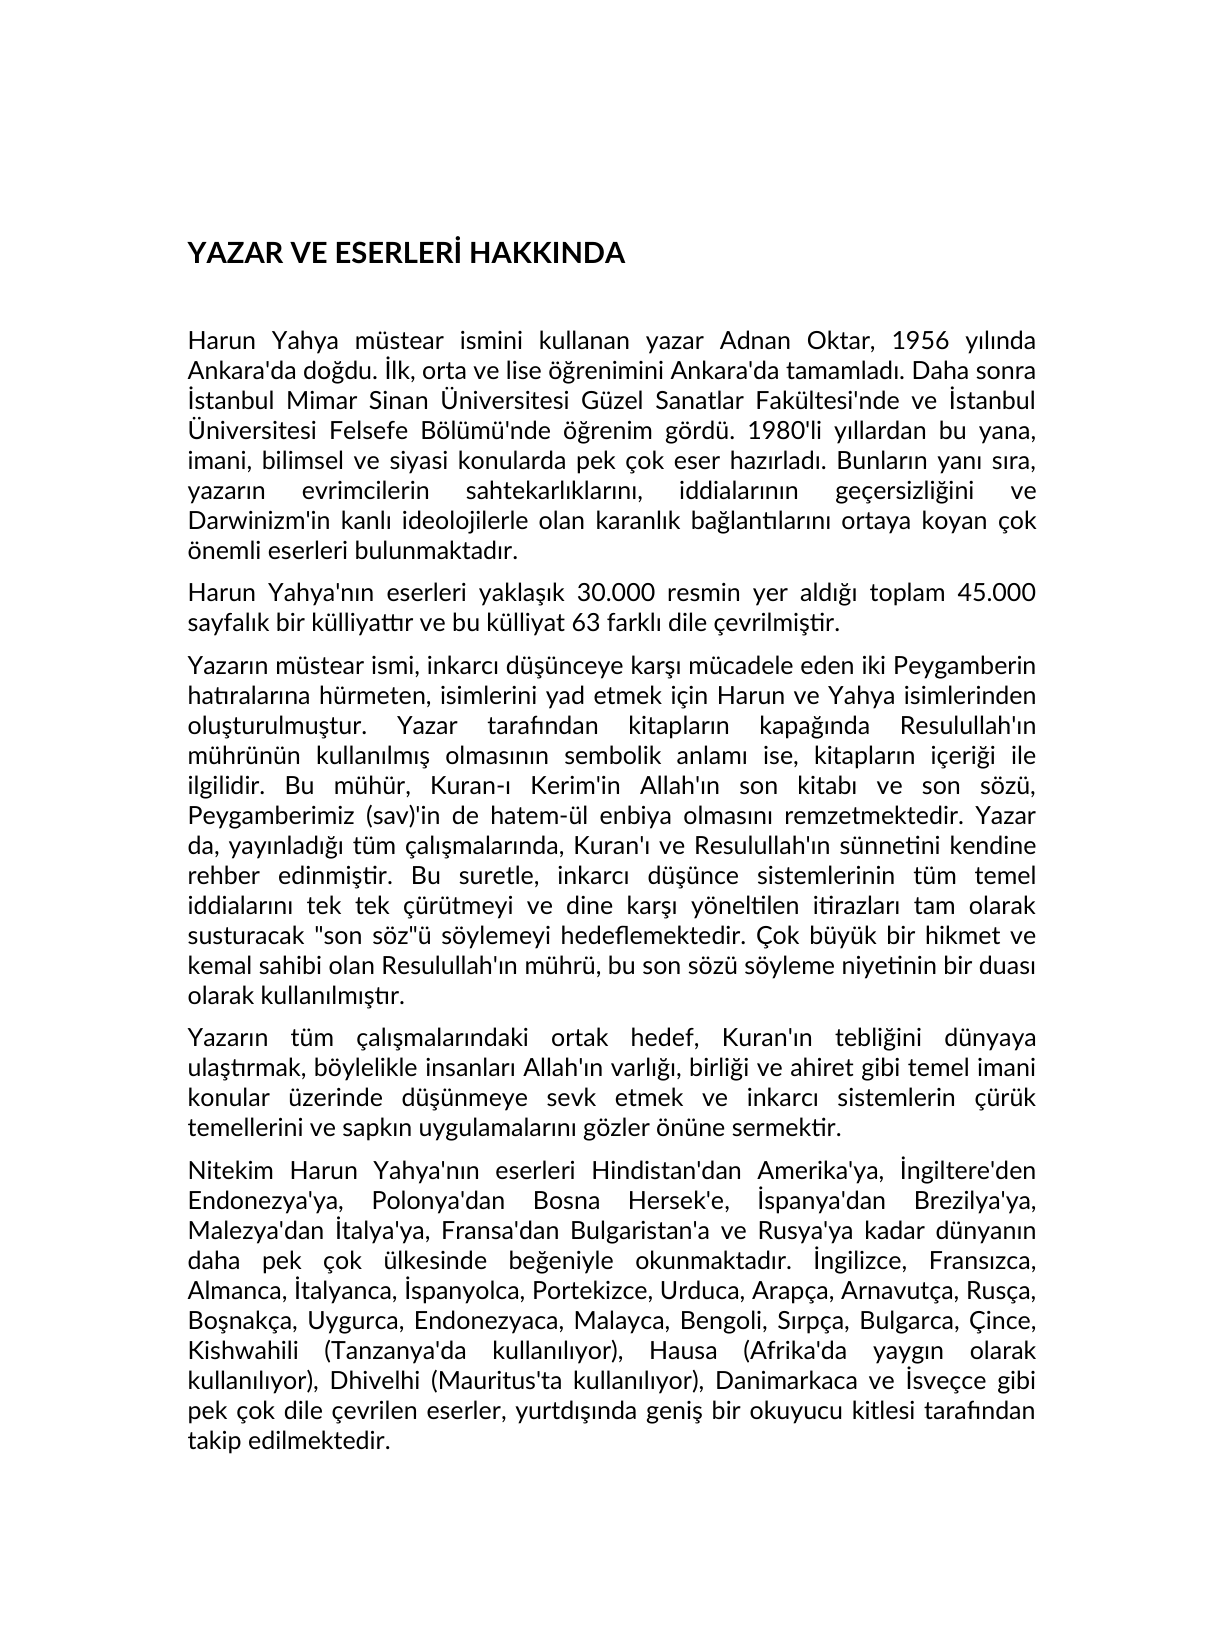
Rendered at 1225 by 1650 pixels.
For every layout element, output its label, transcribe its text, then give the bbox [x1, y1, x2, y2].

text Nitekim Harun Yahya'nın eserleri Hindistan'dan Amerika'ya, İngiltere'den Endonezya'ya, Polonya'dan Bosna Hersek'e, İspanya'dan Brezilya'ya, Malezya'dan İtalya'ya, Fransa'dan Bulgaristan'a ve Rusya'ya kadar dünyanın daha pek çok ülkesinde beğeniyle okunmaktadır. İngilizce, Fransızca, Almanca, İtalyanca, İspanyolca, Portekizce, Urduca, Arapça, Arnavutça, Rusça, Boşnakça, Uygurca, Endonezyaca, Malayca, Bengoli, Sırpça, Bulgarca, Çince, Kishwahili (Tanzanya'da kullanılıyor), Hausa (Afrika'da yaygın olarak kullanılıyor), Dhivelhi (Mauritus'ta kullanılıyor), Danimarkaca ve İsveçce gibi pek çok dile çevrilen eserler, yurtdışında geniş bir okuyucu kitlesi tarafından takip edilmektedir. [187, 1154, 1037, 1454]
text YAZAR VE ESERLERİ HAKKINDA [187, 234, 1037, 269]
text Yazarın müstear ismi, inkarcı düşünceye karşı mücadele eden iki Peygamberin hatıralarına hürmeten, isimlerini yad etmek için Harun ve Yahya isimlerinden oluşturulmuştur. Yazar tarafından kitapların kapağında Resulullah'ın mührünün kullanılmış olmasının sembolik anlamı ise, kitapların içeriği ile ilgilidir. Bu mühür, Kuran-ı Kerim'in Allah'ın son kitabı ve son sözü, Peygamberimiz (sav)'in de hatem-ül enbiya olmasını remzetmektedir. Yazar da, yayınladığı tüm çalışmalarında, Kuran'ı ve Resulullah'ın sünnetini kendine rehber edinmiştir. Bu suretle, inkarcı düşünce sistemlerinin tüm temel iddialarını tek tek çürütmeyi ve dine karşı yöneltilen itirazları tam olarak susturacak "son söz"ü söylemeyi hedeflemektedir. Çok büyük bir hikmet ve kemal sahibi olan Resulullah'ın mührü, bu son sözü söyleme niyetinin bir duası olarak kullanılmıştır. [187, 649, 1037, 1009]
text Yazarın tüm çalışmalarındaki ortak hedef, Kuran'ın tebliğini dünyaya ulaştırmak, böylelikle insanları Allah'ın varlığı, birliği ve ahiret gibi temel imani konular üzerinde düşünmeye sevk etmek ve inkarcı sistemlerin çürük temellerini ve sapkın uygulamalarını gözler önüne sermektir. [187, 1022, 1037, 1142]
text Harun Yahya müstear ismini kullanan yazar Adnan Oktar, 1956 yılında Ankara'da doğdu. İlk, orta ve lise öğrenimini Ankara'da tamamladı. Daha sonra İstanbul Mimar Sinan Üniversitesi Güzel Sanatlar Fakültesi'nde ve İstanbul Üniversitesi Felsefe Bölümü'nde öğrenim gördü. 1980'li yıllardan bu yana, imani, bilimsel ve siyasi konularda pek çok eser hazırladı. Bunların yanı sıra, yazarın evrimcilerin sahtekarlıklarını, iddialarının geçersizliğini ve Darwinizm'in kanlı ideolojilerle olan karanlık bağlantılarını ortaya koyan çok önemli eserleri bulunmaktadır. [187, 324, 1037, 564]
text Harun Yahya'nın eserleri yaklaşık 30.000 resmin yer aldığı toplam 45.000 sayfalık bir külliyattır ve bu külliyat 63 farklı dile çevrilmiştir. [187, 577, 1037, 637]
